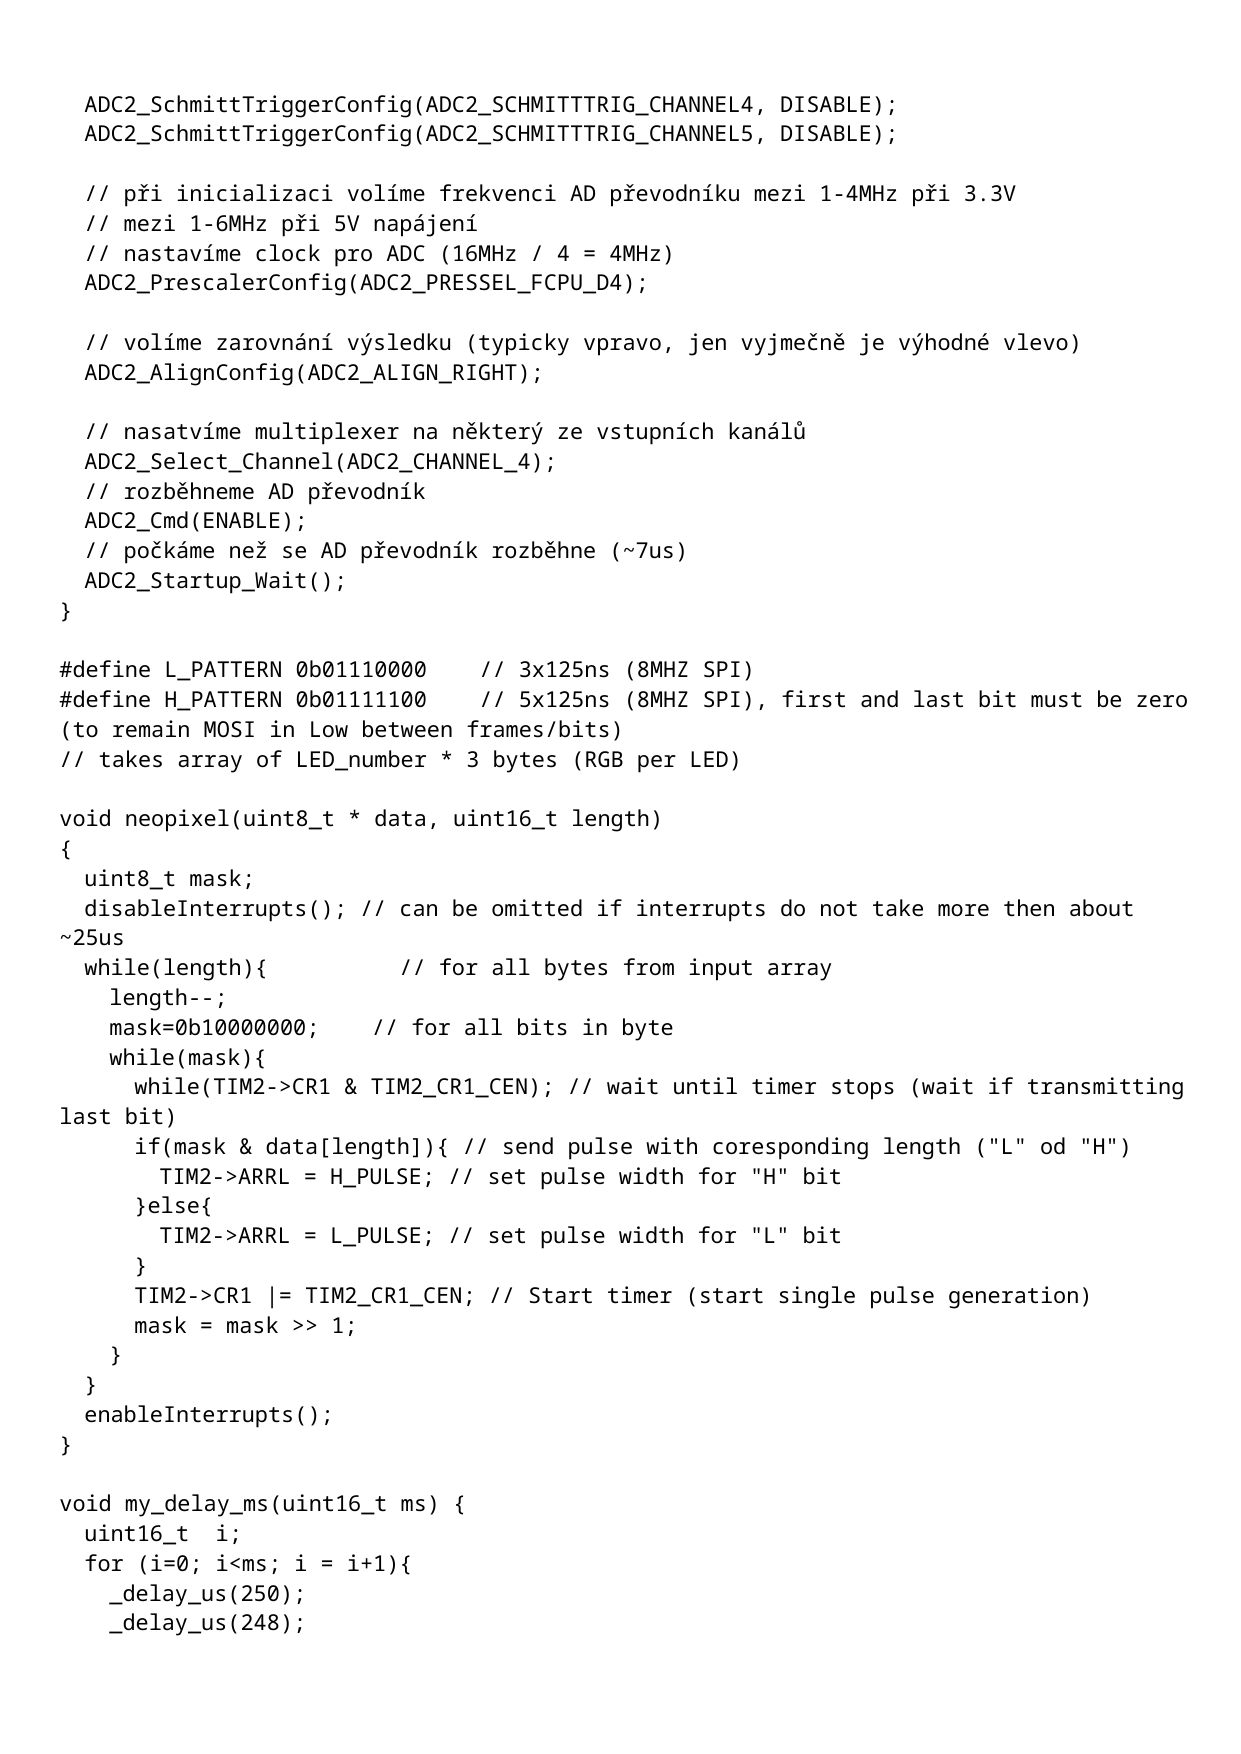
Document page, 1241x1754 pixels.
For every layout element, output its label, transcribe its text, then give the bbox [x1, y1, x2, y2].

text while(TIM2->CR1 & TIM2_CR1_CEN); // wait until timer stops (wait if transmitting last bit) [59, 1071, 1211, 1131]
text }else{ [59, 1190, 1211, 1220]
text if(mask & data[length]){ // send pulse with coresponding length ("L" od "H") [59, 1131, 1211, 1161]
text ADC2_SchmittTriggerConfig(ADC2_SCHMITTTRIG_CHANNEL5, DISABLE); [59, 118, 1211, 148]
text _delay_us(250); [59, 1578, 1211, 1607]
text ADC2_AlignConfig(ADC2_ALIGN_RIGHT); [59, 357, 1211, 386]
text disableInterrupts(); // can be omitted if interrupts do not take more then about ~25us [59, 892, 1211, 952]
text } [59, 1250, 1211, 1280]
text for (i=0; i<ms; i = i+1){ [59, 1548, 1211, 1578]
text void neopixel(uint8_t * data, uint16_t length) [59, 803, 1211, 833]
text ADC2_Cmd(ENABLE); [59, 505, 1211, 535]
text // při inicializaci volíme frekvenci AD převodníku mezi 1-4MHz při 3.3V [59, 178, 1211, 208]
text // volíme zarovnání výsledku (typicky vpravo, jen vyjmečně je výhodné vlevo) [59, 327, 1211, 357]
text uint16_t i; [59, 1518, 1211, 1548]
text while(length){ // for all bytes from input array [59, 952, 1211, 982]
text enableInterrupts(); [59, 1399, 1211, 1429]
text } [59, 595, 1211, 624]
text ADC2_Startup_Wait(); [59, 565, 1211, 595]
text } [59, 1339, 1211, 1369]
text // rozběhneme AD převodník [59, 476, 1211, 505]
text // nastavíme clock pro ADC (16MHz / 4 = 4MHz) [59, 237, 1211, 267]
text ADC2_Select_Channel(ADC2_CHANNEL_4); [59, 446, 1211, 476]
text { [59, 833, 1211, 863]
text _delay_us(248); [59, 1607, 1211, 1637]
text #define H_PATTERN 0b01111100 // 5x125ns (8MHZ SPI), first and last bit must be zero (to remain MOSI in Low between frames/bits) [59, 684, 1211, 744]
text TIM2->ARRL = L_PULSE; // set pulse width for "L" bit [59, 1220, 1211, 1250]
text mask=0b10000000; // for all bits in byte [59, 1012, 1211, 1041]
text TIM2->CR1 |= TIM2_CR1_CEN; // Start timer (start single pulse generation) [59, 1280, 1211, 1309]
text // takes array of LED_number * 3 bytes (RGB per LED) [59, 744, 1211, 773]
text mask = mask >> 1; [59, 1309, 1211, 1339]
text TIM2->ARRL = H_PULSE; // set pulse width for "H" bit [59, 1161, 1211, 1190]
text while(mask){ [59, 1041, 1211, 1071]
text ADC2_PrescalerConfig(ADC2_PRESSEL_FCPU_D4); [59, 267, 1211, 297]
text length--; [59, 982, 1211, 1012]
text // nasatvíme multiplexer na některý ze vstupních kanálů [59, 416, 1211, 446]
text // počkáme než se AD převodník rozběhne (~7us) [59, 535, 1211, 565]
text #define L_PATTERN 0b01110000 // 3x125ns (8MHZ SPI) [59, 654, 1211, 684]
text } [59, 1429, 1211, 1458]
text uint8_t mask; [59, 863, 1211, 892]
text } [59, 1369, 1211, 1399]
text void my_delay_ms(uint16_t ms) { [59, 1488, 1211, 1518]
text // mezi 1-6MHz při 5V napájení [59, 208, 1211, 237]
text ADC2_SchmittTriggerConfig(ADC2_SCHMITTTRIG_CHANNEL4, DISABLE); [59, 89, 1211, 118]
